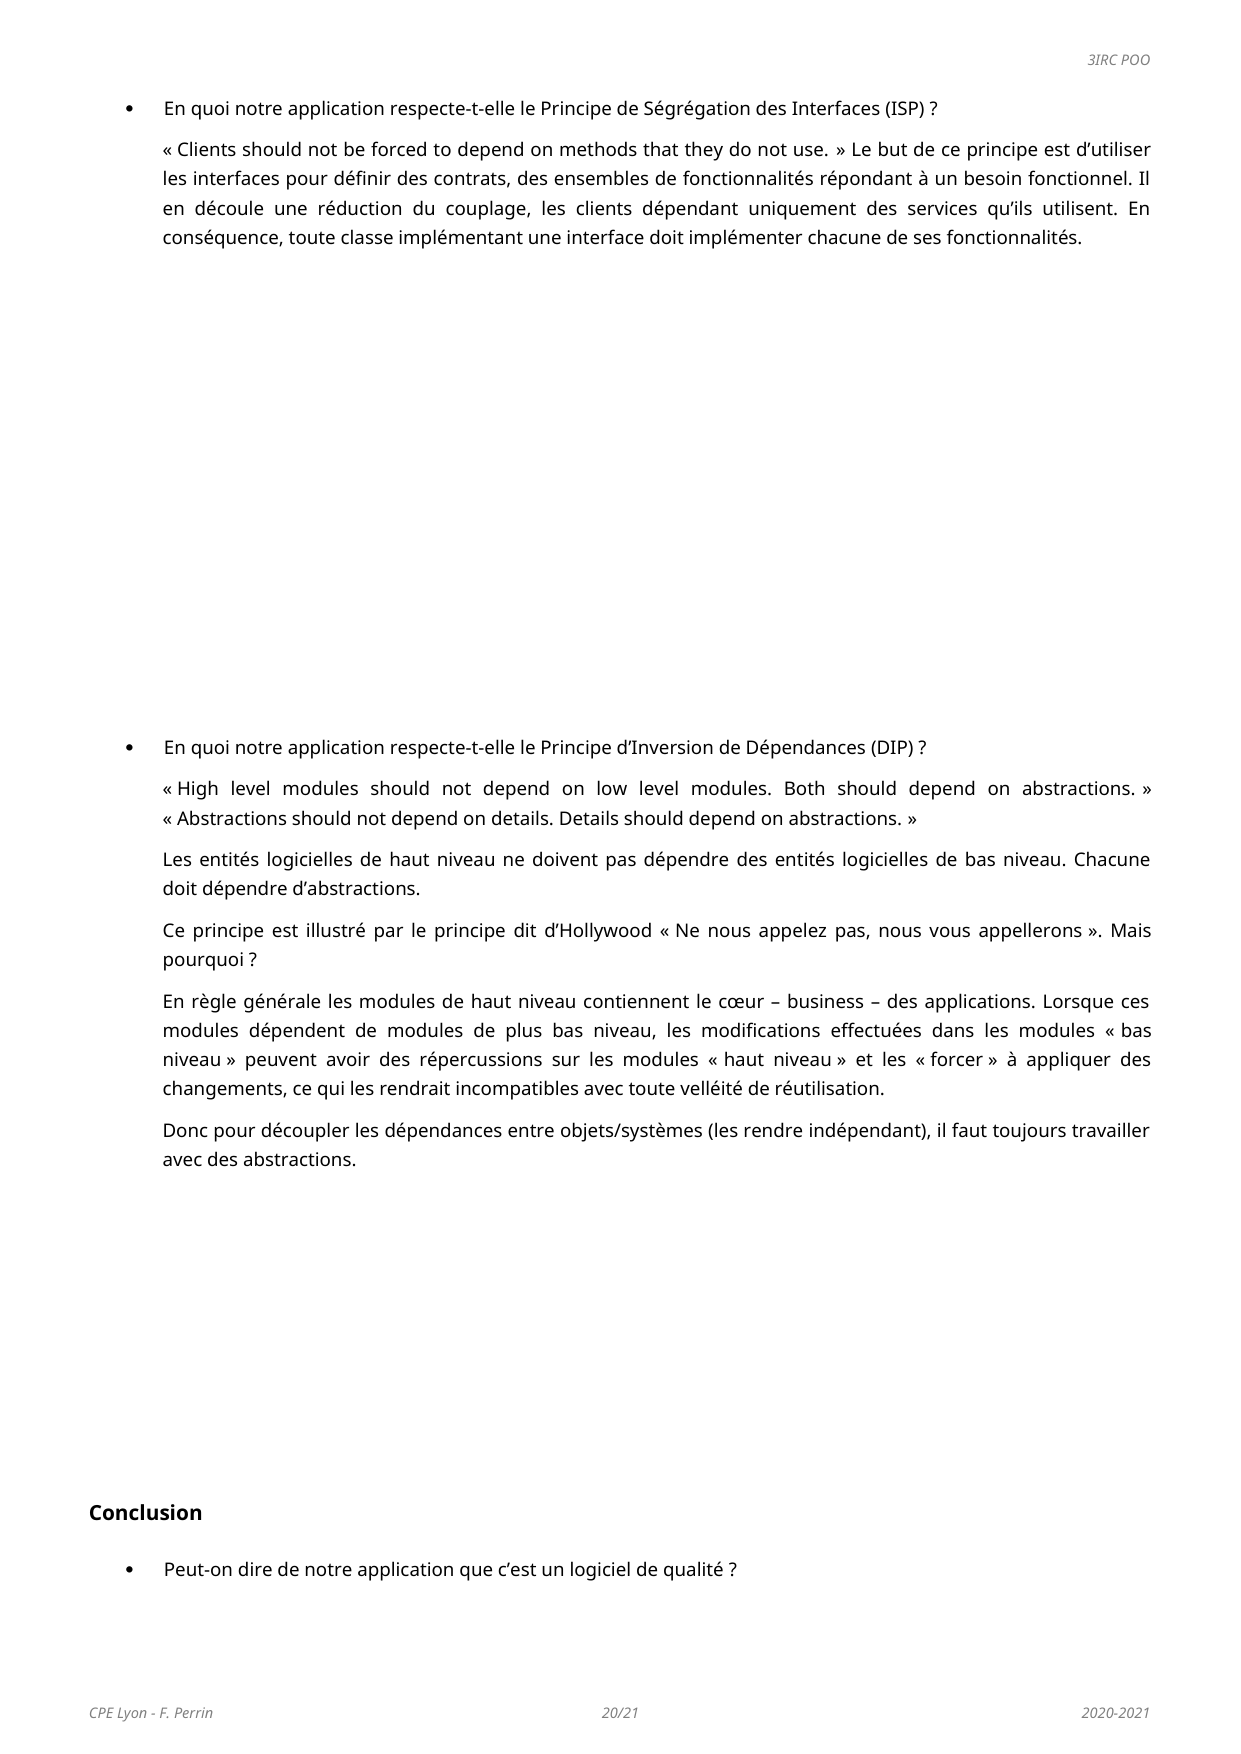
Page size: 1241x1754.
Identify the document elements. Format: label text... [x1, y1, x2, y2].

text « High level modules should not depend on low level modules. Both should depend on abstractions. » « Abstractions should not depend on details. Details should depend on abstractions. » [162, 772, 1152, 830]
text En règle générale les modules de haut niveau contiennent le cœur – business – des applications. Lorsque ces modules dépendent de modules de plus bas niveau, les modifications effectuées dans les modules « bas niveau » peuvent avoir des répercussions sur les modules « haut niveau » et les « forcer » à appliquer des changements, ce qui les rendrait incompatibles avec toute velléité de réutilisation. [162, 984, 1152, 1101]
list Peut-on dire de notre application que c’est un logiciel de qualité ? [126, 1553, 1152, 1582]
list En quoi notre application respecte-t-elle le Principe d’Inversion de Dépendances (DIP) ? [126, 730, 1152, 759]
text Les entités logicielles de haut niveau ne doivent pas dépendre des entités logicielles de bas niveau. Chacune doit dépendre d’abstractions. [162, 843, 1152, 901]
subtitle Conclusion [89, 1498, 1152, 1526]
list En quoi notre application respecte-t-elle le Principe de Ségrégation des Interfaces (ISP) ? [126, 91, 1152, 120]
text Donc pour découpler les dépendances entre objets/systèmes (les rendre indépendant), il faut toujours travailler avec des abstractions. [162, 1114, 1152, 1172]
text « Clients should not be forced to depend on methods that they do not use. » Le but de ce principe est d’utiliser les interfaces pour définir des contrats, des ensembles de fonctionnalités répondant à un besoin fonctionnel. Il en découle une réduction du couplage, les clients dépendant uniquement des services qu’ils utilisent. En conséquence, toute classe implémentant une interface doit implémenter chacune de ses fonctionnalités. [162, 133, 1152, 249]
text Ce principe est illustré par le principe dit d’Hollywood « Ne nous appelez pas, nous vous appellerons ». Mais pourquoi ? [162, 914, 1152, 972]
